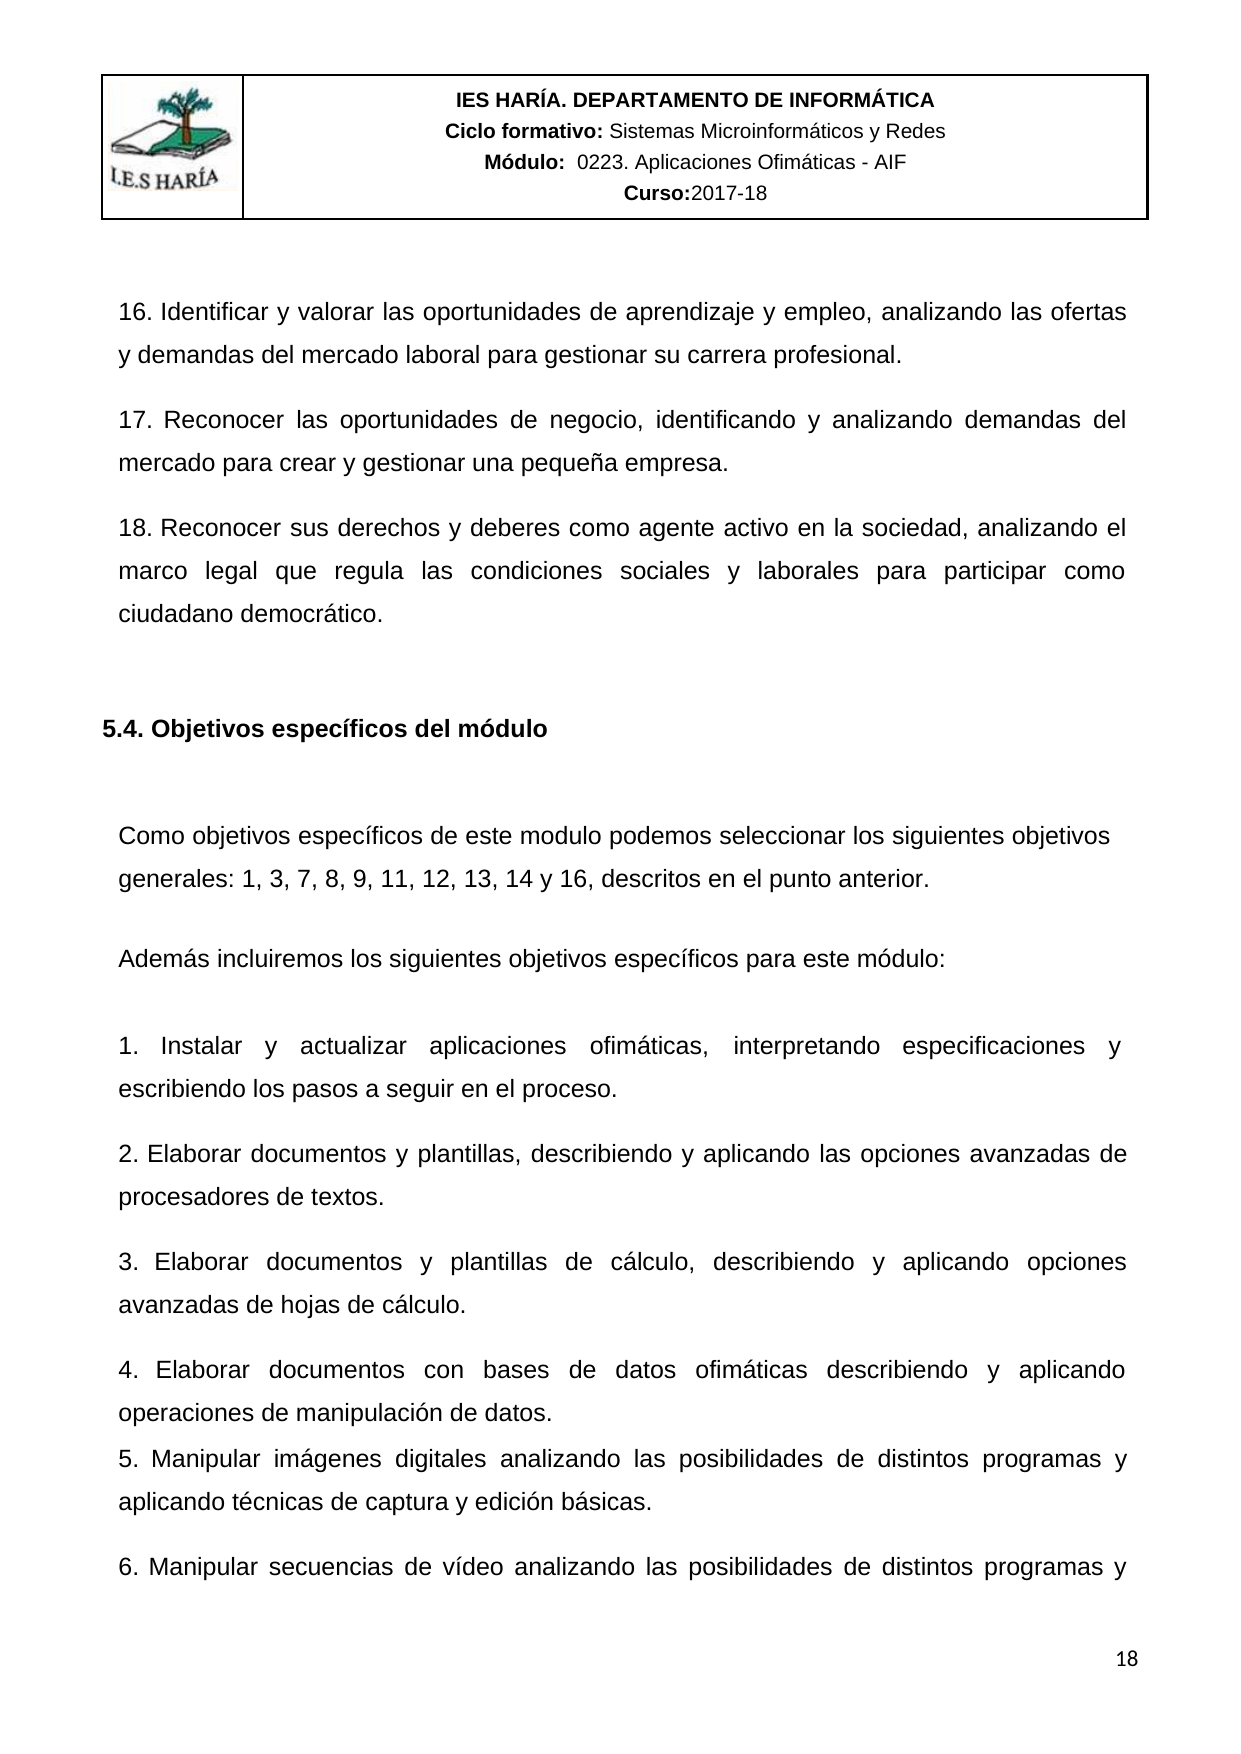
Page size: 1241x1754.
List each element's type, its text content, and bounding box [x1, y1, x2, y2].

text 6. Manipular secuencias de vídeo analizando las posibilidades de distintos programas y [118, 1552, 1127, 1581]
text 18. Reconocer sus derechos y deberes como agente activo en la sociedad, analizando el marco legal que regula las condiciones sociales y laborales para participar como ciudadano democrático. [118, 513, 1127, 628]
text 5. Manipular imágenes digitales analizando las posibilidades de distintos programas y aplicando técnicas de captura y edición básicas. [118, 1444, 1127, 1516]
text 4. Elaborar documentos con bases de datos ofimáticas describiendo y aplicando operaciones de manipulación de datos. [118, 1355, 1127, 1427]
text 1. Instalar y actualizar aplicaciones ofimáticas, interpretando especificaciones y escribiendo los pasos a seguir en el proceso. [118, 1031, 1127, 1103]
text 5.4. Objetivos específicos del módulo [102, 714, 1138, 743]
text 2. Elaborar documentos y plantillas, describiendo y aplicando las opciones avanzadas de procesadores de textos. [118, 1139, 1127, 1211]
text 17. Reconocer las oportunidades de negocio, identificando y analizando demandas del mercado para crear y gestionar una pequeña empresa. [118, 405, 1127, 477]
text 16. Identificar y valorar las oportunidades de aprendizaje y empleo, analizando las ofertas y demandas del mercado laboral para gestionar su carrera profesional. [118, 297, 1127, 369]
picture [107, 81, 238, 191]
text 3. Elaborar documentos y plantillas de cálculo, describiendo y aplicando opciones avanzadas de hojas de cálculo. [118, 1247, 1127, 1319]
text Además incluiremos los siguientes objetivos específicos para este módulo: [118, 944, 951, 973]
text Como objetivos específicos de este modulo podemos seleccionar los siguientes objetivos generales: 1, 3, 7, 8, 9, 11, 12, 13, 14 y 16, descritos en el punto anterior. [118, 821, 1112, 893]
